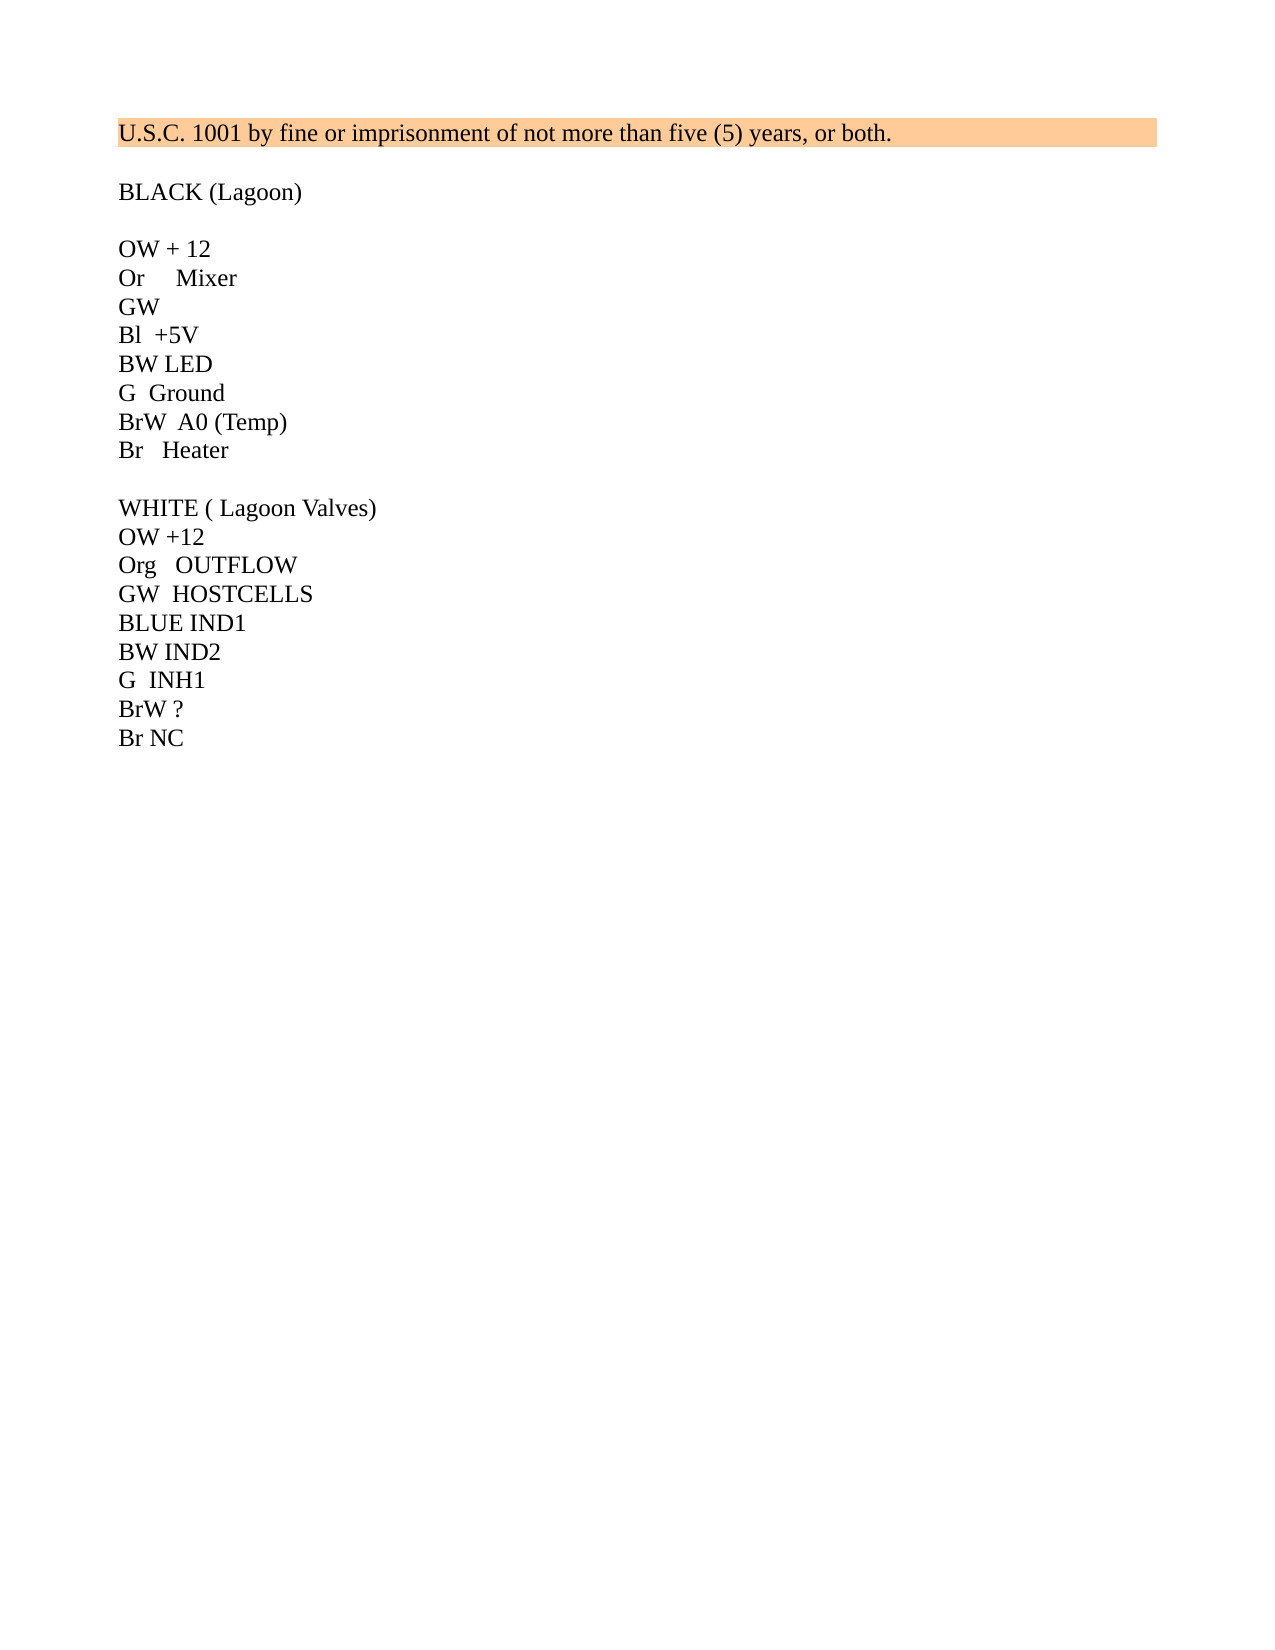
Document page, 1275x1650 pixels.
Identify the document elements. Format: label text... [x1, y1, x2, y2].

text Bl +5V [118, 321, 1157, 349]
text U.S.C. 1001 by fine or imprisonment of not more than five (5) years, or both. [118, 118, 1157, 147]
text GW [118, 292, 1157, 321]
text Or Mixer [118, 263, 1157, 292]
text Br NC [118, 723, 1157, 752]
text Org OUTFLOW [118, 551, 1157, 579]
text BLACK (Lagoon) [118, 177, 1157, 206]
text OW + 12 [118, 234, 1157, 263]
text G Ground [118, 378, 1157, 407]
text BrW A0 (Temp) [118, 407, 1157, 436]
text Br Heater [118, 436, 1157, 464]
text BLUE IND1 [118, 608, 1157, 637]
text GW HOSTCELLS [118, 579, 1157, 608]
text BW LED [118, 349, 1157, 378]
text BrW ? [118, 694, 1157, 723]
text G INH1 [118, 666, 1157, 694]
text OW +12 [118, 522, 1157, 551]
text WHITE ( Lagoon Valves) [118, 493, 1157, 522]
text BW IND2 [118, 637, 1157, 666]
